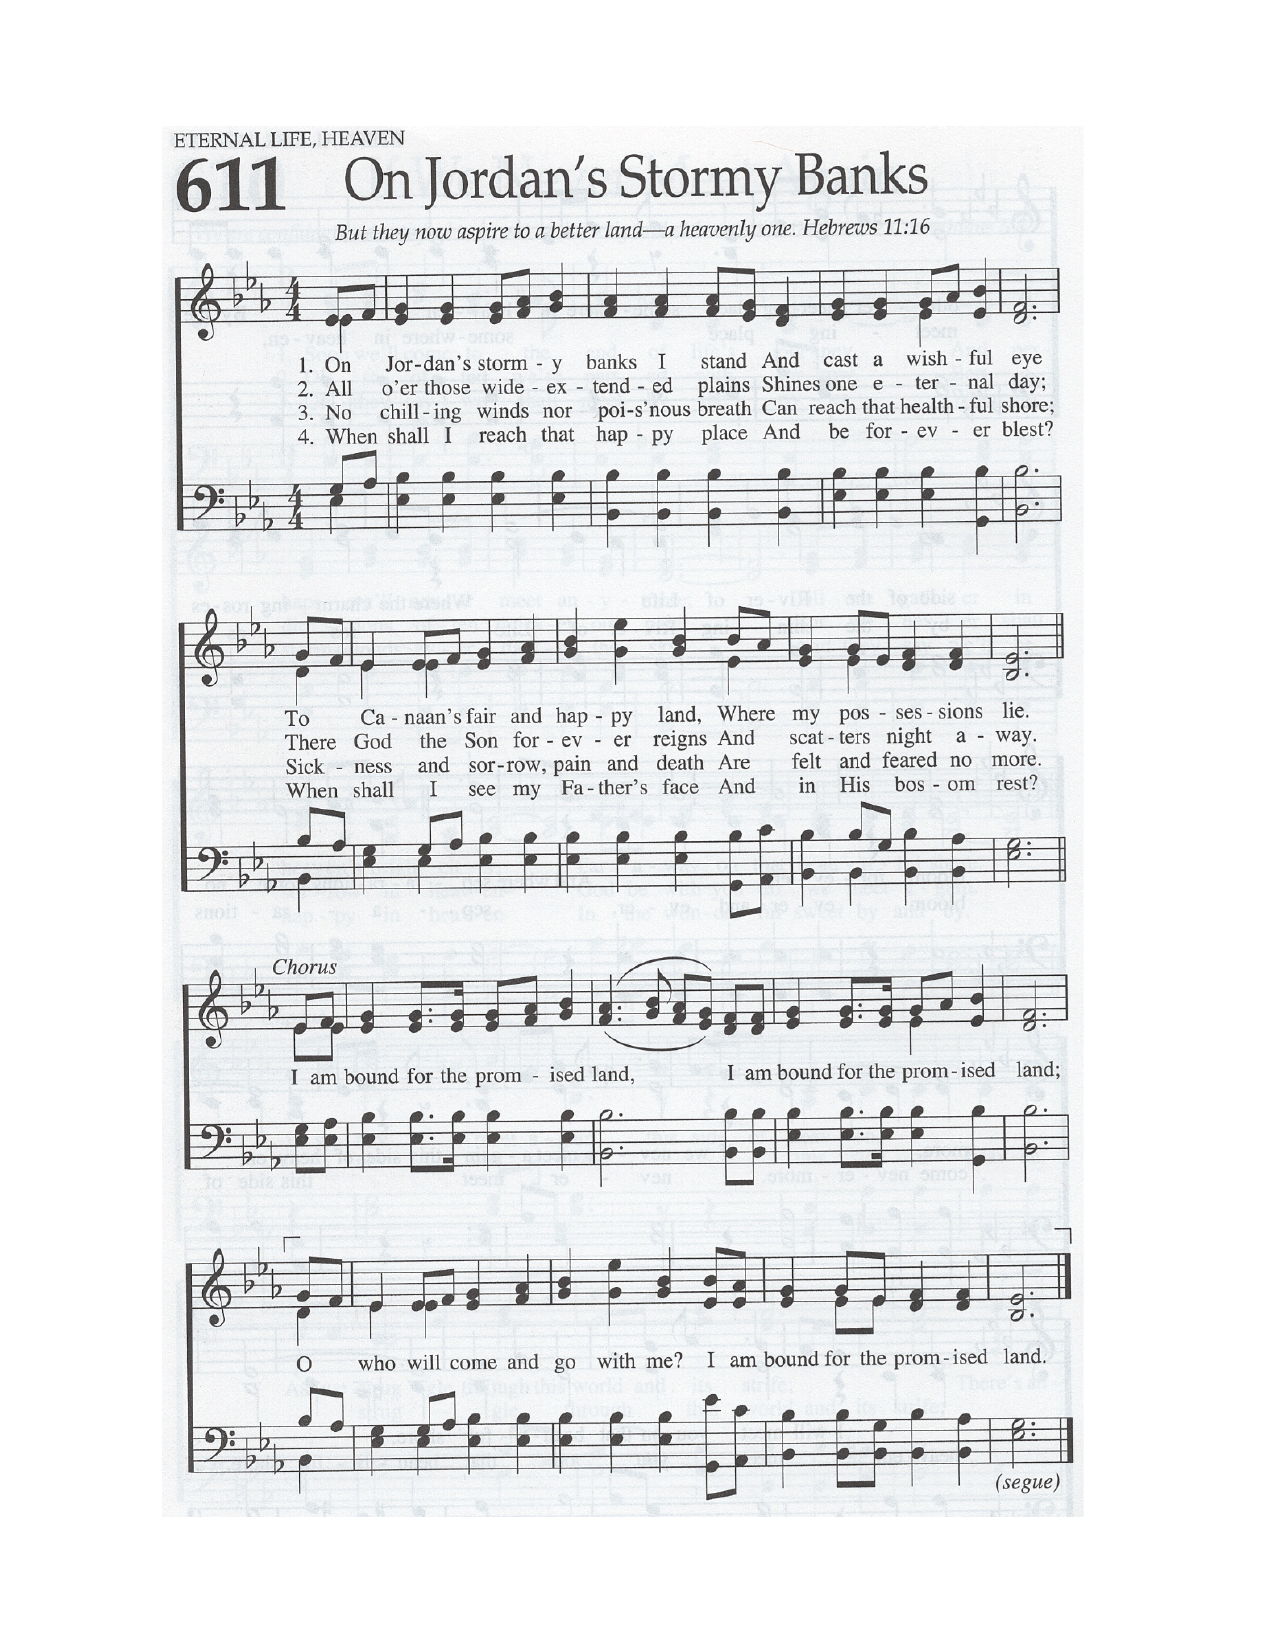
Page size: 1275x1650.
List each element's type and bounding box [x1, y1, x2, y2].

picture [162, 126, 774, 579]
